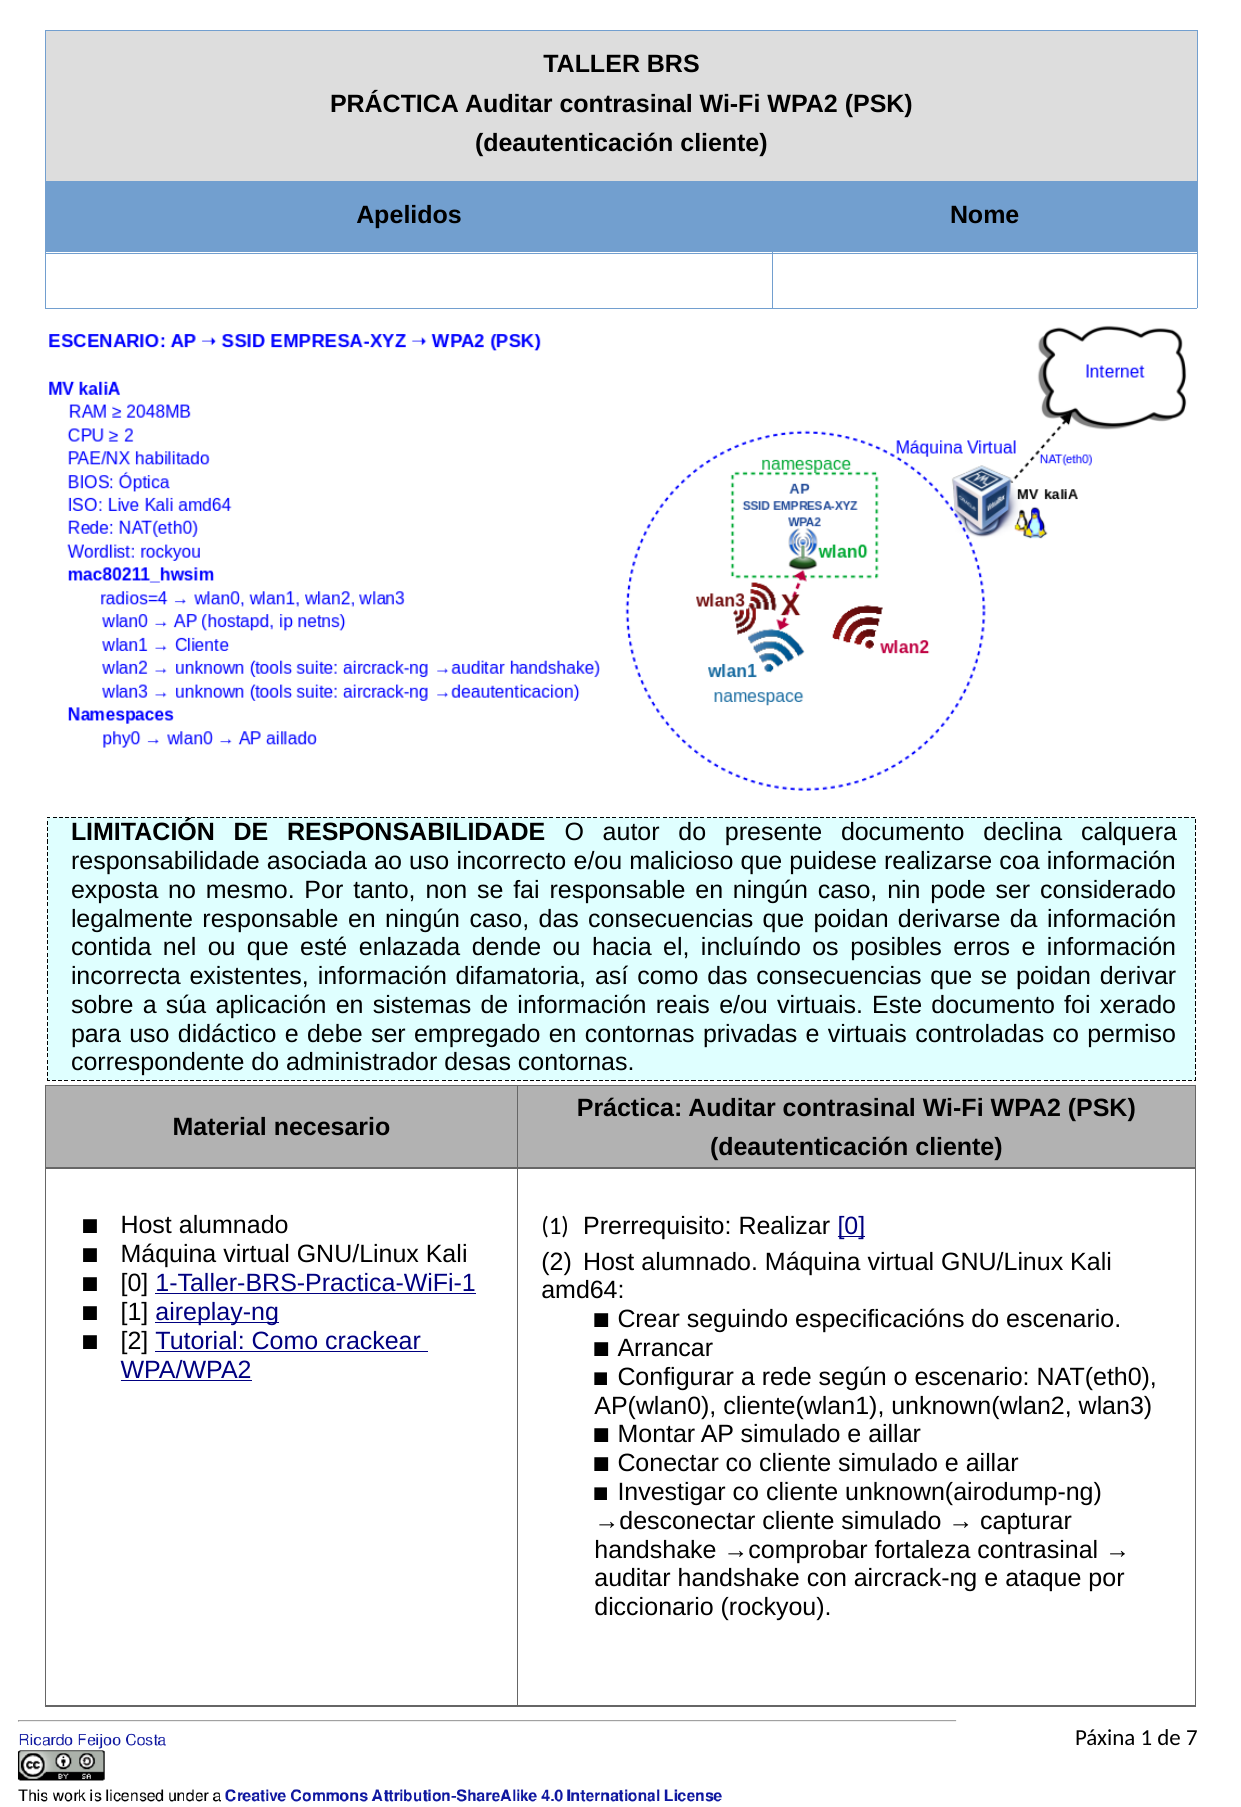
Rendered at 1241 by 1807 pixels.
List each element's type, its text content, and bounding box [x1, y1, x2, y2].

table_cell Host alumnado Máquina virtual GNU/Linux Kali [0] 1-Taller-BRS-Practica-WiFi-1 [1] aireplay-ng [2] Tutorial: Como crackear WPA/WPA2 [46, 1169, 517, 1705]
table_cell [773, 254, 1197, 308]
table_header Material necesario [46, 1086, 517, 1167]
picture [8, 1715, 957, 1806]
table_cell [46, 254, 772, 308]
table_cell Nome [773, 182, 1197, 252]
picture [45, 320, 1198, 791]
table_cell Prerrequisito: Realizar [0] Host alumnado. Máquina virtual GNU/Linux Kali amd64: Crear seguindo especificacións do escenario. Arrancar Configurar a rede según o escenario: NAT(eth0), AP(wlan0), cliente(wlan1), unknown(wlan2, wlan3) Montar AP simulado e aillar Conectar co cliente simulado e aillar Investigar co cliente unknown(airodump-ng) →desconectar cliente simulado → capturar handshake →comprobar fortaleza contrasinal → auditar handshake con aircrack-ng e ataque por diccionario (rockyou). [518, 1169, 1195, 1705]
table_header Práctica: Auditar contrasinal Wi-Fi WPA2 (PSK) (deautenticación cliente) [518, 1086, 1195, 1167]
table_header TALLER BRS PRÁCTICA Auditar contrasinal Wi-Fi WPA2 (PSK) (deautenticación cliente) [46, 31, 1197, 181]
table_cell Apelidos [46, 182, 772, 252]
